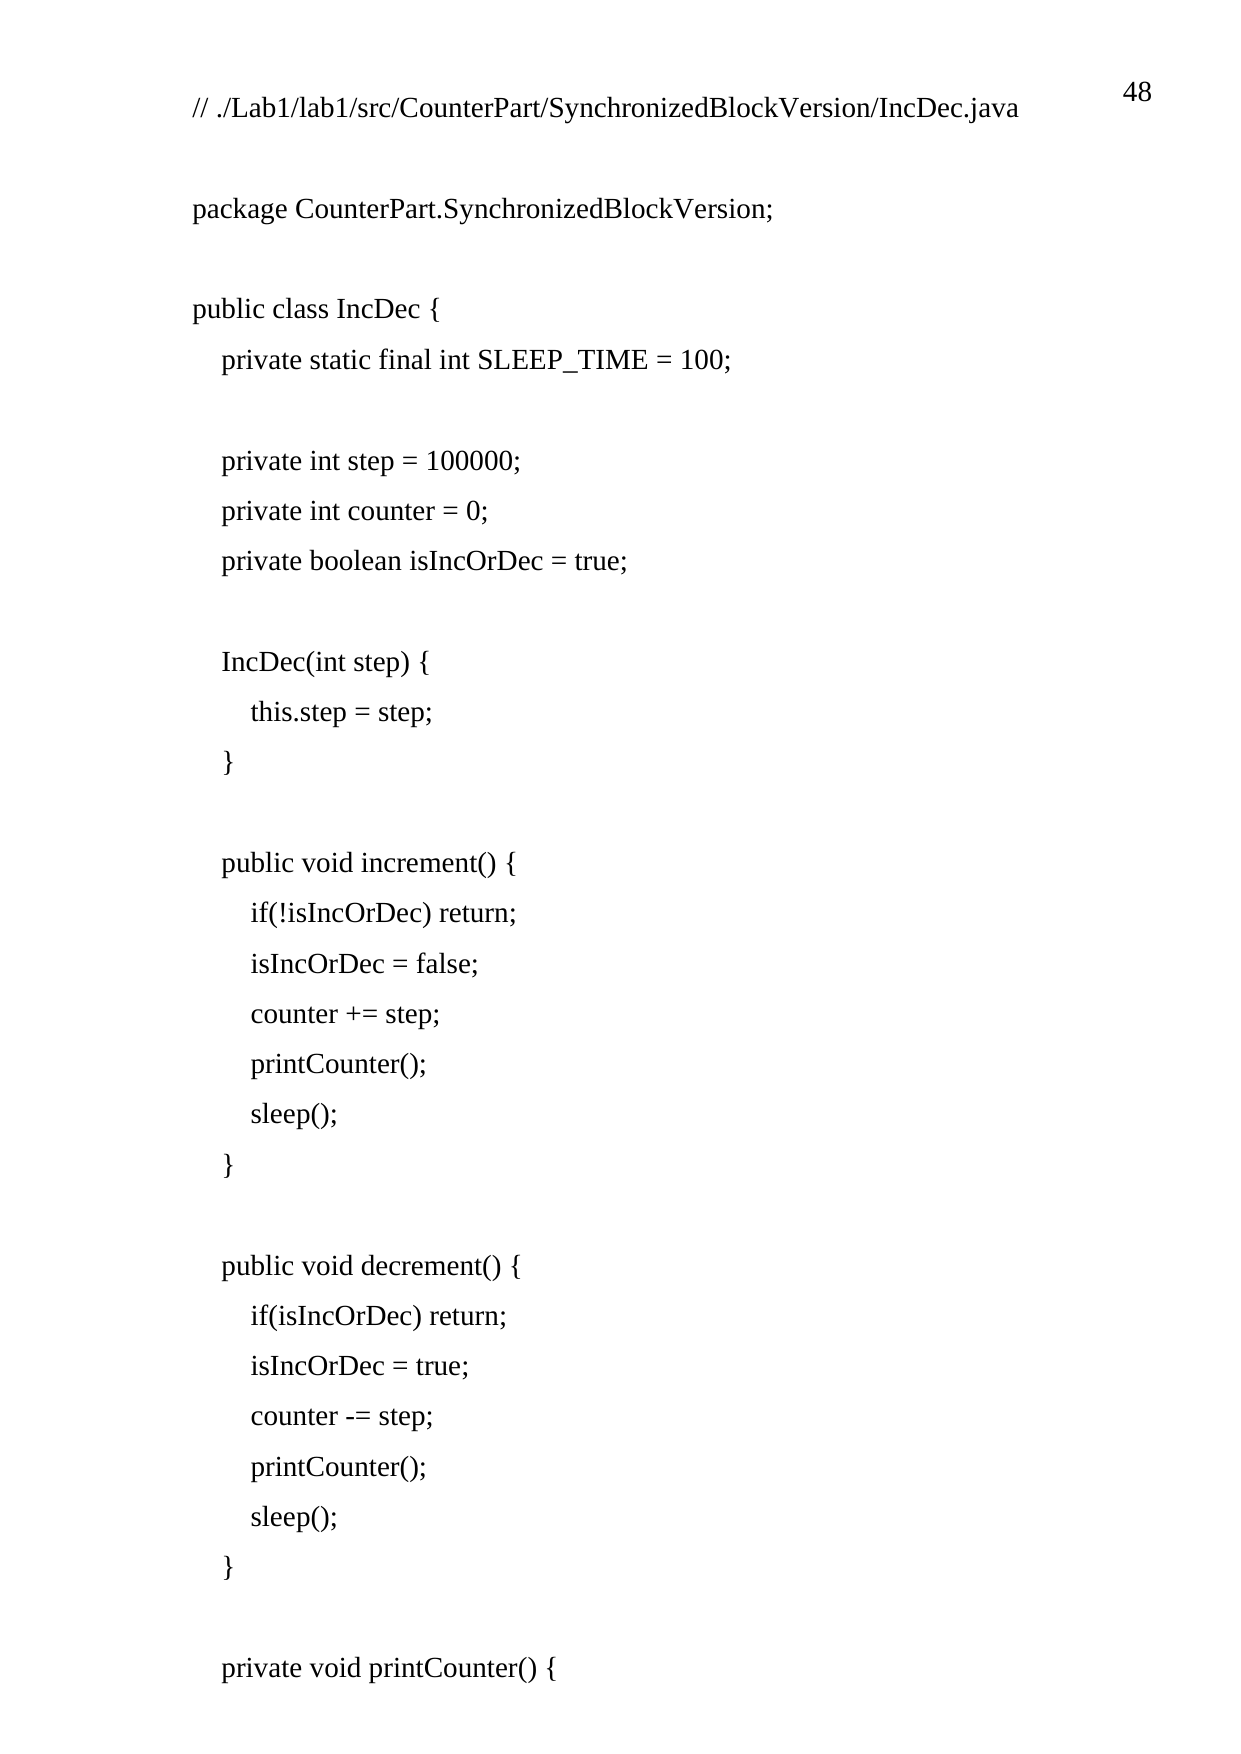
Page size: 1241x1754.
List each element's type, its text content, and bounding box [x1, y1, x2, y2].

text isIncOrDec = true; [118, 1348, 1122, 1382]
text IncDec(int step) { [118, 644, 1122, 677]
text private void printCounter() { [118, 1650, 1122, 1684]
text private int counter = 0; [118, 493, 1122, 526]
text package CounterPart.SynchronizedBlockVersion; [118, 191, 1122, 224]
text isIncOrDec = false; [118, 946, 1122, 979]
text printCounter(); [118, 1046, 1122, 1080]
text } [118, 744, 1122, 778]
text } [118, 1147, 1122, 1181]
text private static final int SLEEP_TIME = 100; [118, 342, 1122, 376]
text private int step = 100000; [118, 443, 1122, 476]
text sleep(); [118, 1097, 1122, 1130]
text private boolean isIncOrDec = true; [118, 543, 1122, 577]
text printCounter(); [118, 1449, 1122, 1482]
text this.step = step; [118, 694, 1122, 728]
text public void decrement() { [118, 1248, 1122, 1281]
text sleep(); [118, 1499, 1122, 1533]
text } [118, 1549, 1122, 1583]
text if(isIncOrDec) return; [118, 1298, 1122, 1331]
text // ./Lab1/lab1/src/CounterPart/SynchronizedBlockVersion/IncDec.java [118, 90, 1122, 124]
text counter -= step; [118, 1398, 1122, 1432]
text public class IncDec { [118, 292, 1122, 325]
text public void increment() { [118, 845, 1122, 879]
text if(!isIncOrDec) return; [118, 895, 1122, 929]
text counter += step; [118, 996, 1122, 1029]
